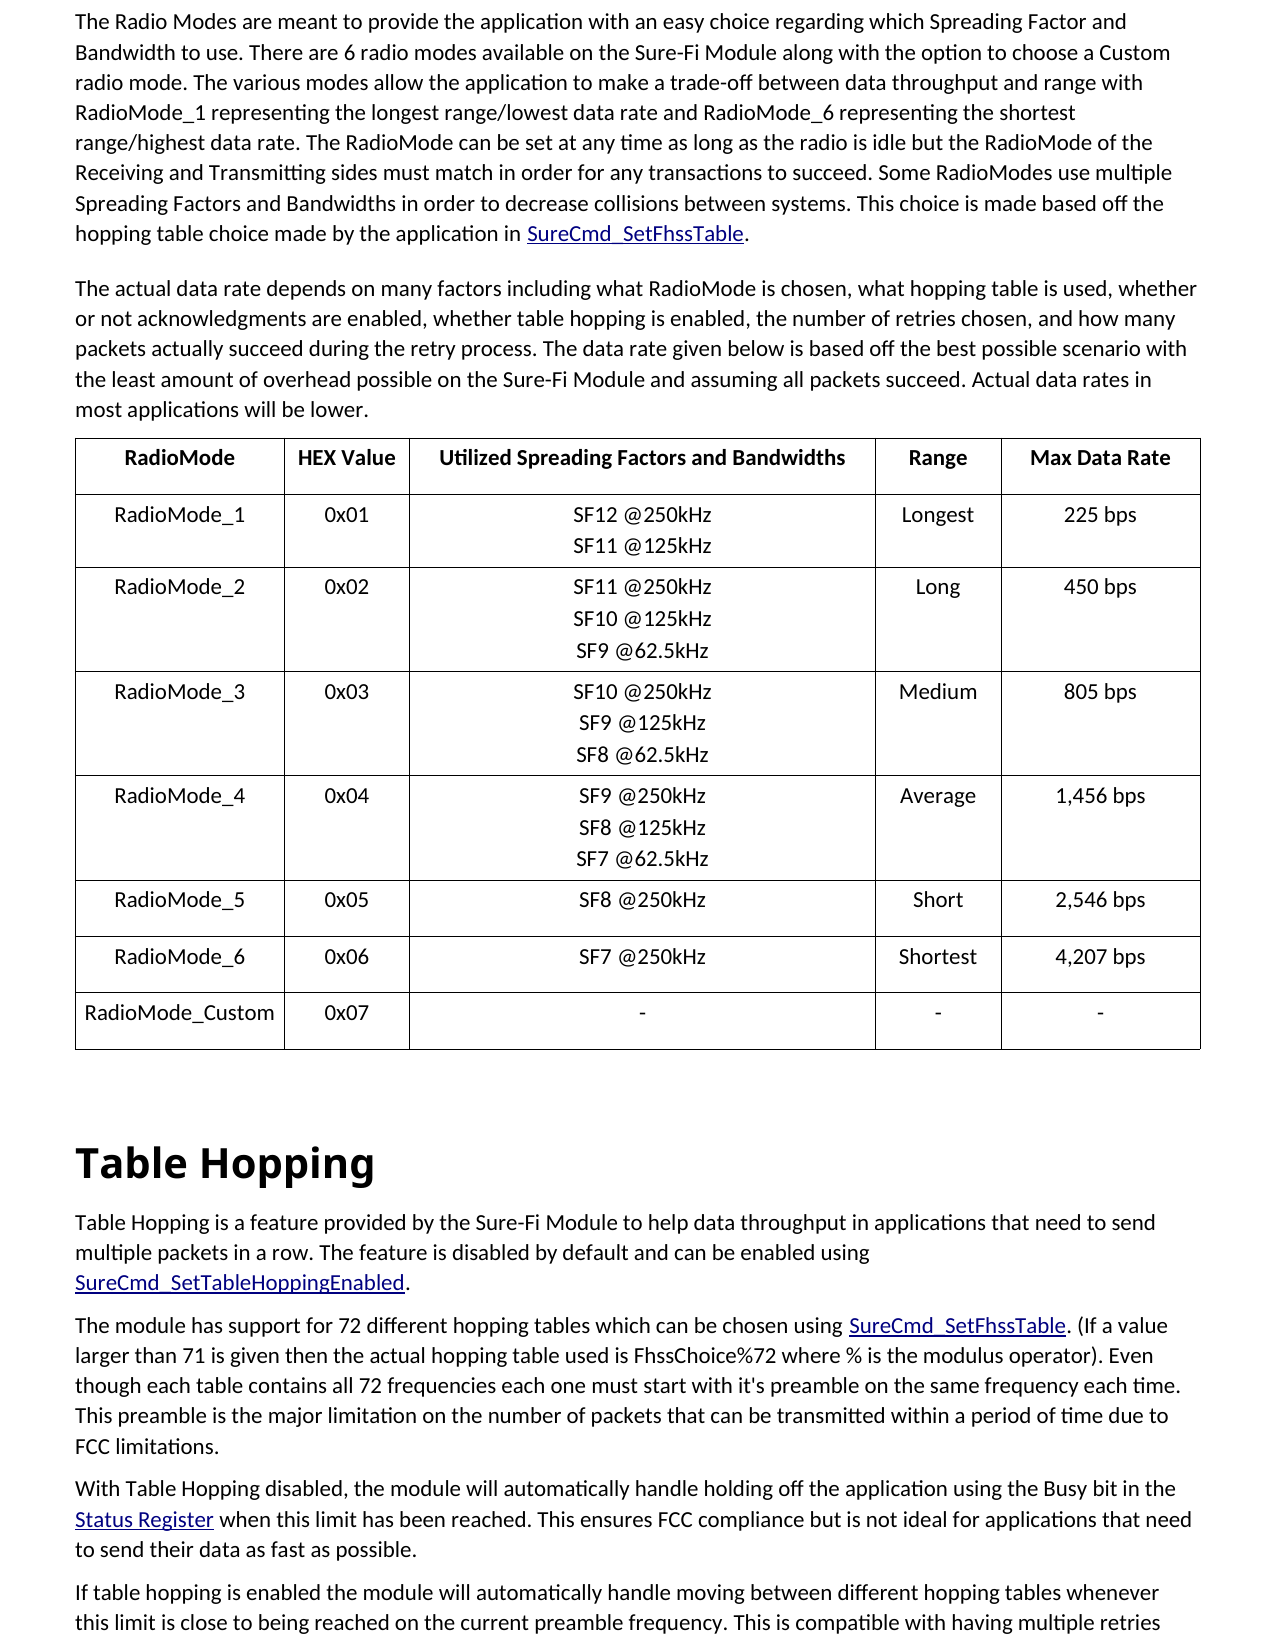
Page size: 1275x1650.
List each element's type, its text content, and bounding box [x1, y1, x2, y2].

table_cell SF12 @250kHz SF11 @125kHz [410, 495, 875, 567]
table_cell SF9 @250kHz SF8 @125kHz SF7 @62.5kHz [410, 776, 875, 880]
text Table Hopping [75, 1134, 1200, 1191]
table_cell Longest [876, 495, 1001, 567]
table_cell 1,456 bps [1002, 776, 1200, 880]
table_header RadioMode [76, 439, 284, 494]
table_cell SF7 @250kHz [410, 937, 875, 992]
table_cell - [410, 993, 875, 1048]
subtitle The actual data rate depends on many factors including what RadioMode is chosen, what hopping table is used, whether or not acknowledgments are enabled, whether table hopping is enabled, the number of retries chosen, and how many packets actually succeed during the retry process. The data rate given below is based off the best possible scenario with the least amount of overhead possible on the Sure-Fi Module and assuming all packets succeed. Actual data rates in most applications will be lower. [75, 274, 1200, 423]
table_cell RadioMode_1 [76, 495, 284, 567]
table_cell 805 bps [1002, 672, 1200, 775]
table_cell RadioMode_6 [76, 937, 284, 992]
table_cell 0x04 [285, 776, 409, 880]
subtitle The Radio Modes are meant to provide the application with an easy choice regarding which Spreading Factor and Bandwidth to use. There are 6 radio modes available on the Sure-Fi Module along with the option to choose a Custom radio mode. The various modes allow the application to make a trade-off between data throughput and range with RadioMode_1 representing the longest range/lowest data rate and RadioMode_6 representing the shortest range/highest data rate. The RadioMode can be set at any time as long as the radio is idle but the RadioMode of the Receiving and Transmitting sides must match in order for any transactions to succeed. Some RadioModes use multiple Spreading Factors and Bandwidths in order to decrease collisions between systems. This choice is made based off the hopping table choice made by the application in SureCmd_SetFhssTable. [75, 7, 1200, 247]
table_cell SF11 @250kHz SF10 @125kHz SF9 @62.5kHz [410, 568, 875, 671]
table_cell - [1002, 993, 1200, 1048]
table_cell Medium [876, 672, 1001, 775]
text Table Hopping is a feature provided by the Sure-Fi Module to help data throughput in applications that need to send multiple packets in a row. The feature is disabled by default and can be enabled using SureCmd_SetTableHoppingEnabled. [75, 1208, 1200, 1296]
table_cell Shortest [876, 937, 1001, 992]
text If table hopping is enabled the module will automatically handle moving between different hopping tables whenever this limit is close to being reached on the current preamble frequency. This is compatible with having multiple retries [75, 1578, 1200, 1636]
table_cell RadioMode_2 [76, 568, 284, 671]
table_cell RadioMode_3 [76, 672, 284, 775]
table_cell 0x05 [285, 881, 409, 936]
table_cell 0x07 [285, 993, 409, 1048]
table_cell 0x06 [285, 937, 409, 992]
table_cell 225 bps [1002, 495, 1200, 567]
text With Table Hopping disabled, the module will automatically handle holding off the application using the Busy bit in the Status Register when this limit has been reached. This ensures FCC compliance but is not ideal for applications that need to send their data as fast as possible. [75, 1474, 1200, 1563]
table_header Utilized Spreading Factors and Bandwidths [410, 439, 875, 494]
table_cell - [876, 993, 1001, 1048]
table_cell SF8 @250kHz [410, 881, 875, 936]
table_cell 4,207 bps [1002, 937, 1200, 992]
text The module has support for 72 different hopping tables which can be chosen using SureCmd_SetFhssTable. (If a value larger than 71 is given then the actual hopping table used is FhssChoice%72 where % is the modulus operator). Even though each table contains all 72 frequencies each one must start with it's preamble on the same frequency each time. This preamble is the major limitation on the number of packets that can be transmitted within a period of time due to FCC limitations. [75, 1311, 1200, 1460]
table_header HEX Value [285, 439, 409, 494]
table_header Max Data Rate [1002, 439, 1200, 494]
table_cell RadioMode_5 [76, 881, 284, 936]
table_cell 0x01 [285, 495, 409, 567]
table_cell Short [876, 881, 1001, 936]
table_header Range [876, 439, 1001, 494]
table_cell 2,546 bps [1002, 881, 1200, 936]
table_cell 450 bps [1002, 568, 1200, 671]
table_cell 0x03 [285, 672, 409, 775]
table_cell RadioMode_Custom [76, 993, 284, 1048]
table_cell 0x02 [285, 568, 409, 671]
table_cell Long [876, 568, 1001, 671]
table_cell RadioMode_4 [76, 776, 284, 880]
table_cell SF10 @250kHz SF9 @125kHz SF8 @62.5kHz [410, 672, 875, 775]
table_cell Average [876, 776, 1001, 880]
